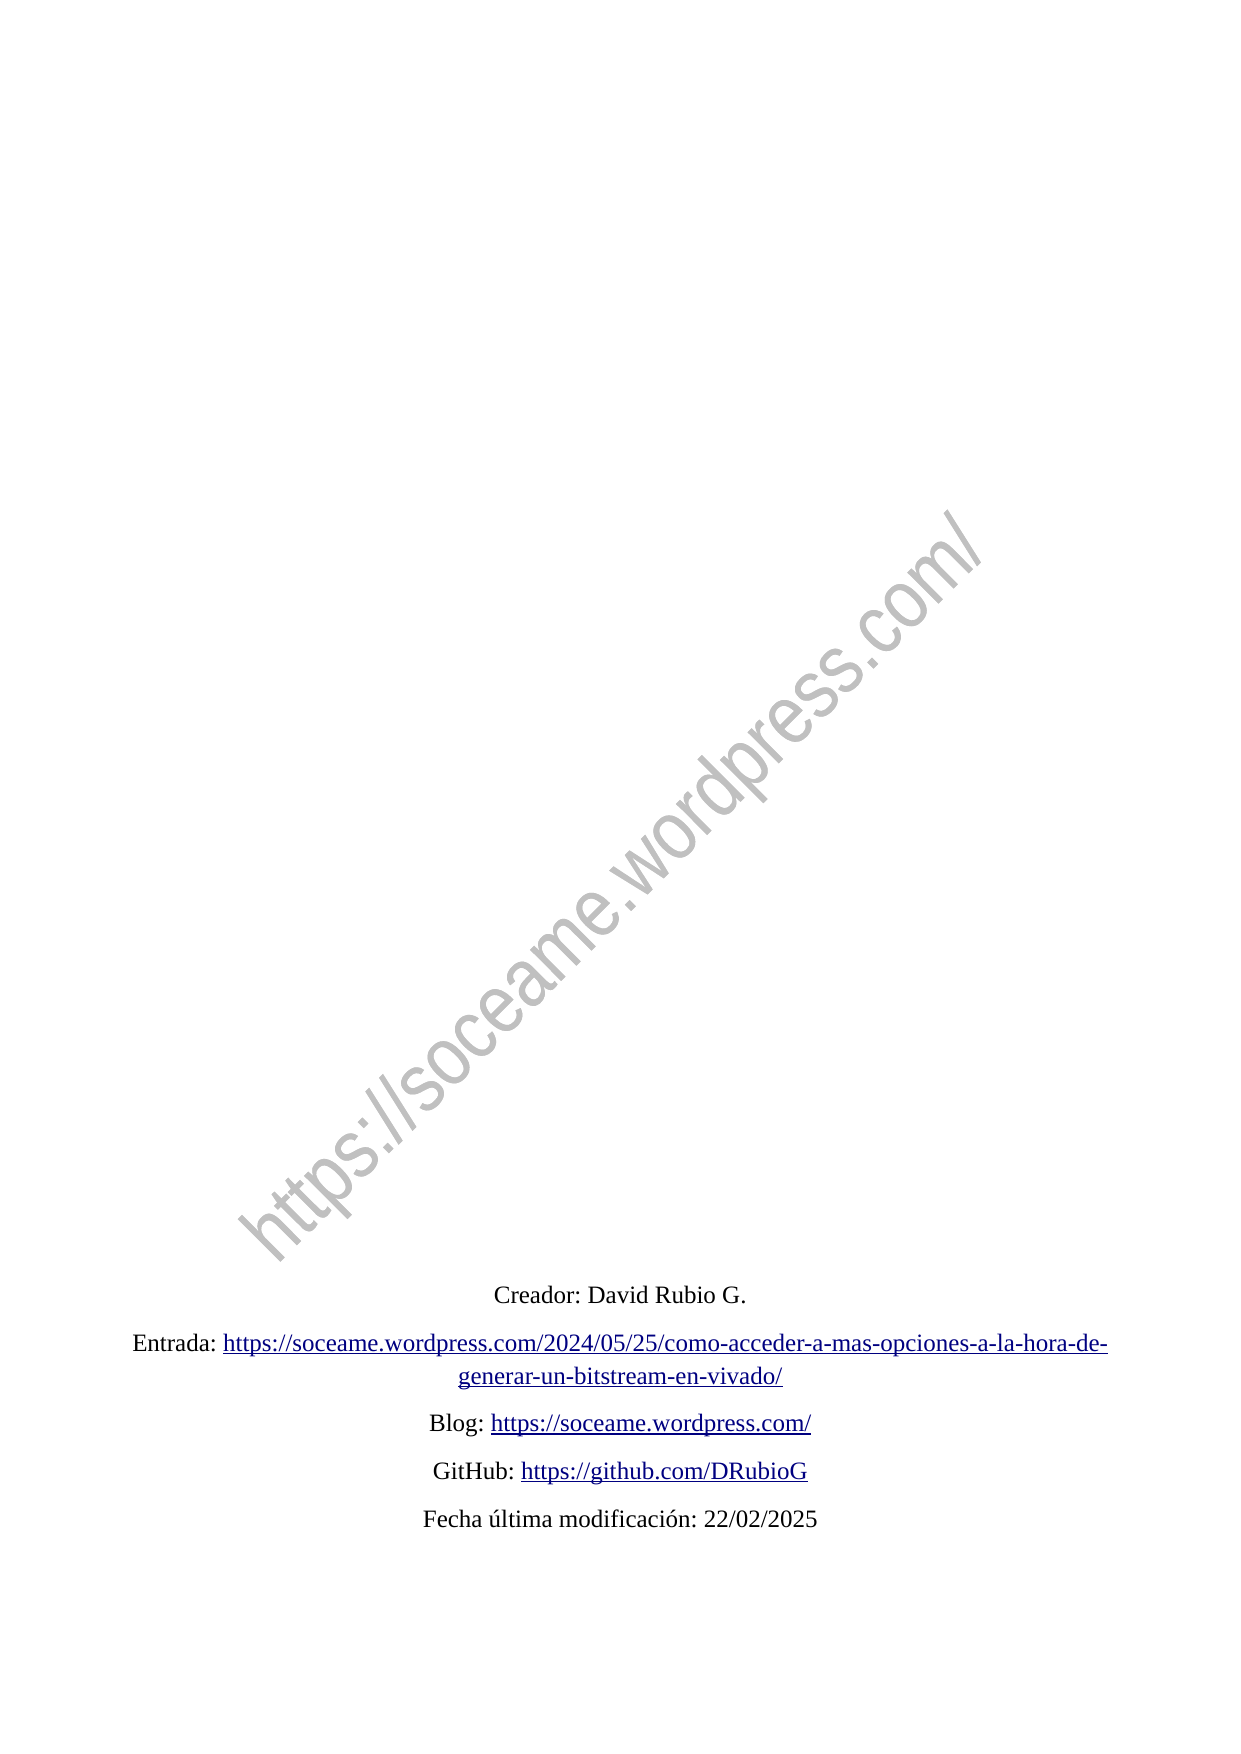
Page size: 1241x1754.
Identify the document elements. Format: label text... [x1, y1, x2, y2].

text Fecha última modificación: 22/02/2025 [118, 1504, 1122, 1532]
text GitHub: https://github.com/DRubioG [118, 1456, 1122, 1485]
text Blog: https://soceame.wordpress.com/ [118, 1408, 1122, 1437]
text Entrada: https://soceame.wordpress.com/2024/05/25/como-acceder-a-mas-opciones-a-la-hora-de-generar-un-bitstream-en-vivado/ [118, 1328, 1122, 1389]
text Creador: David Rubio G. [118, 1280, 1122, 1309]
